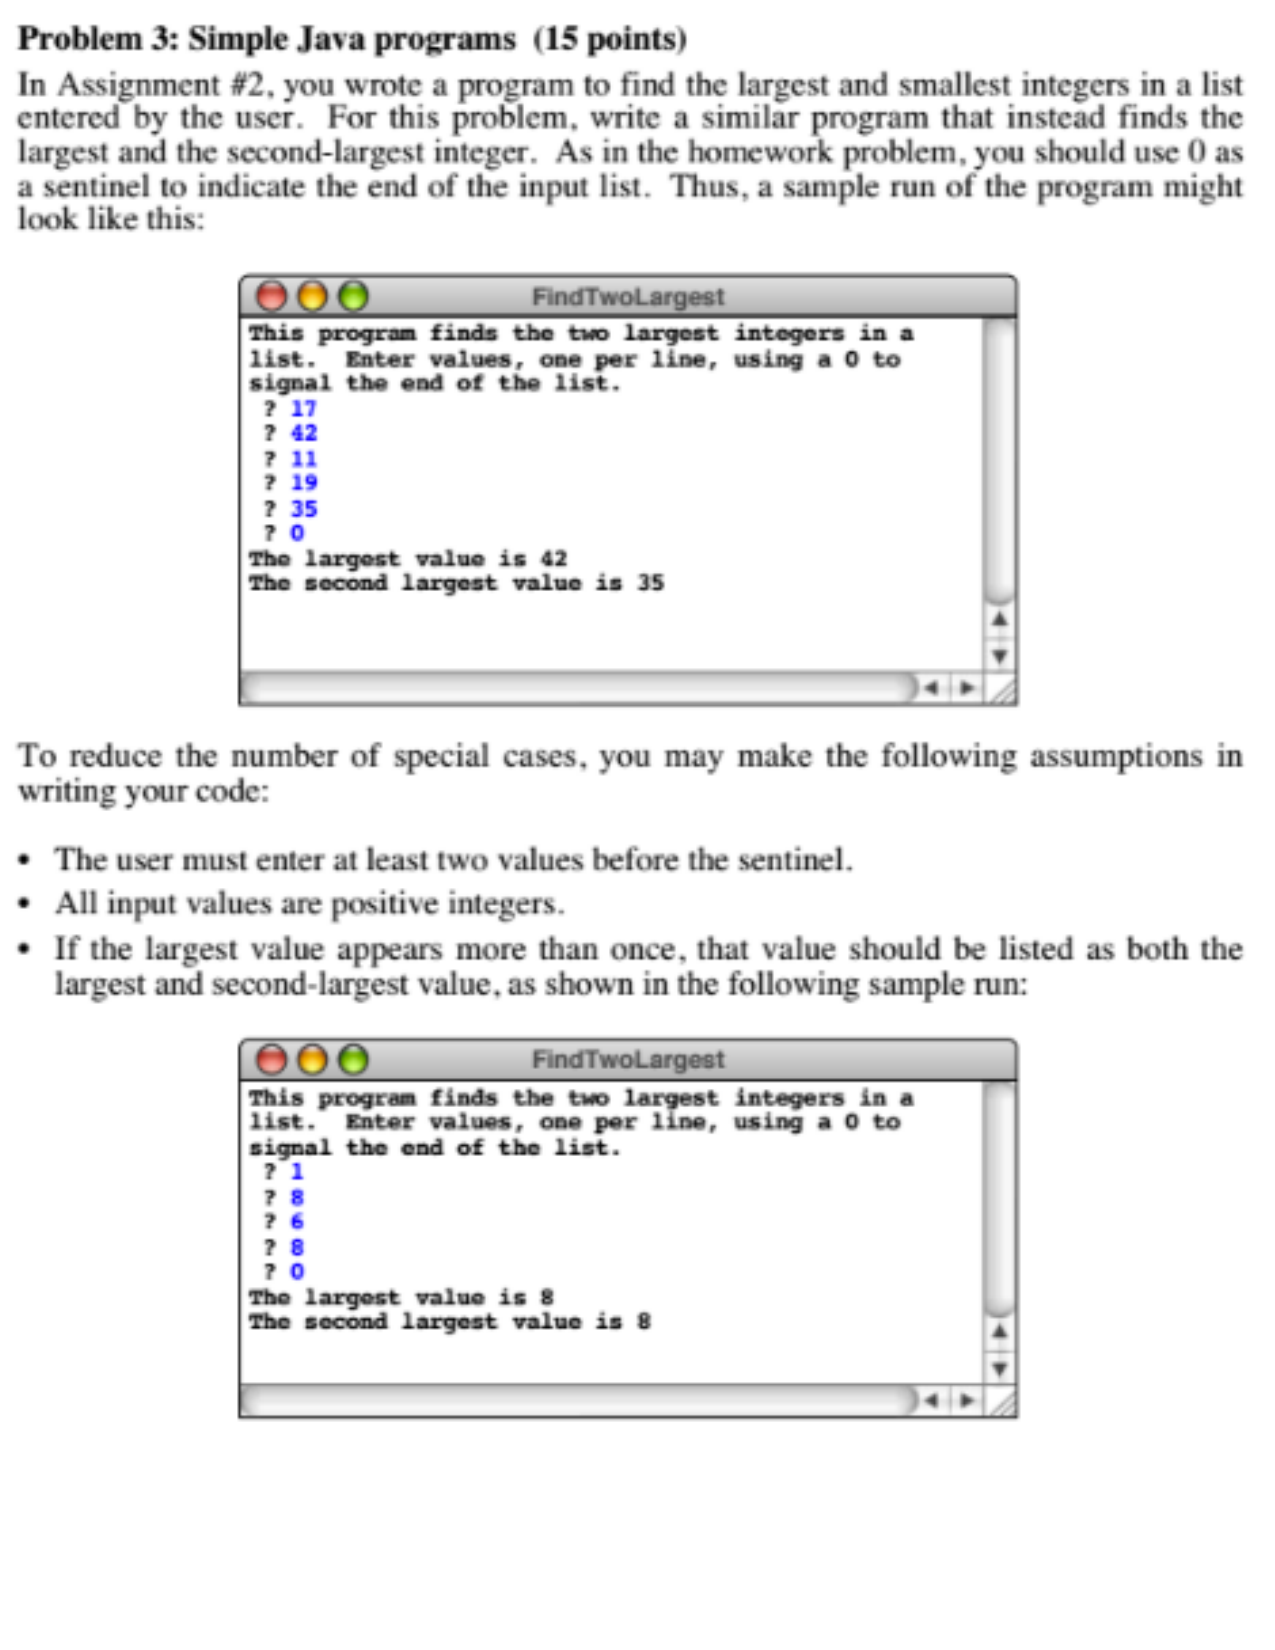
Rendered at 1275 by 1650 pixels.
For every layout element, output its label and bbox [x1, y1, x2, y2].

picture [0, 0, 1275, 1441]
